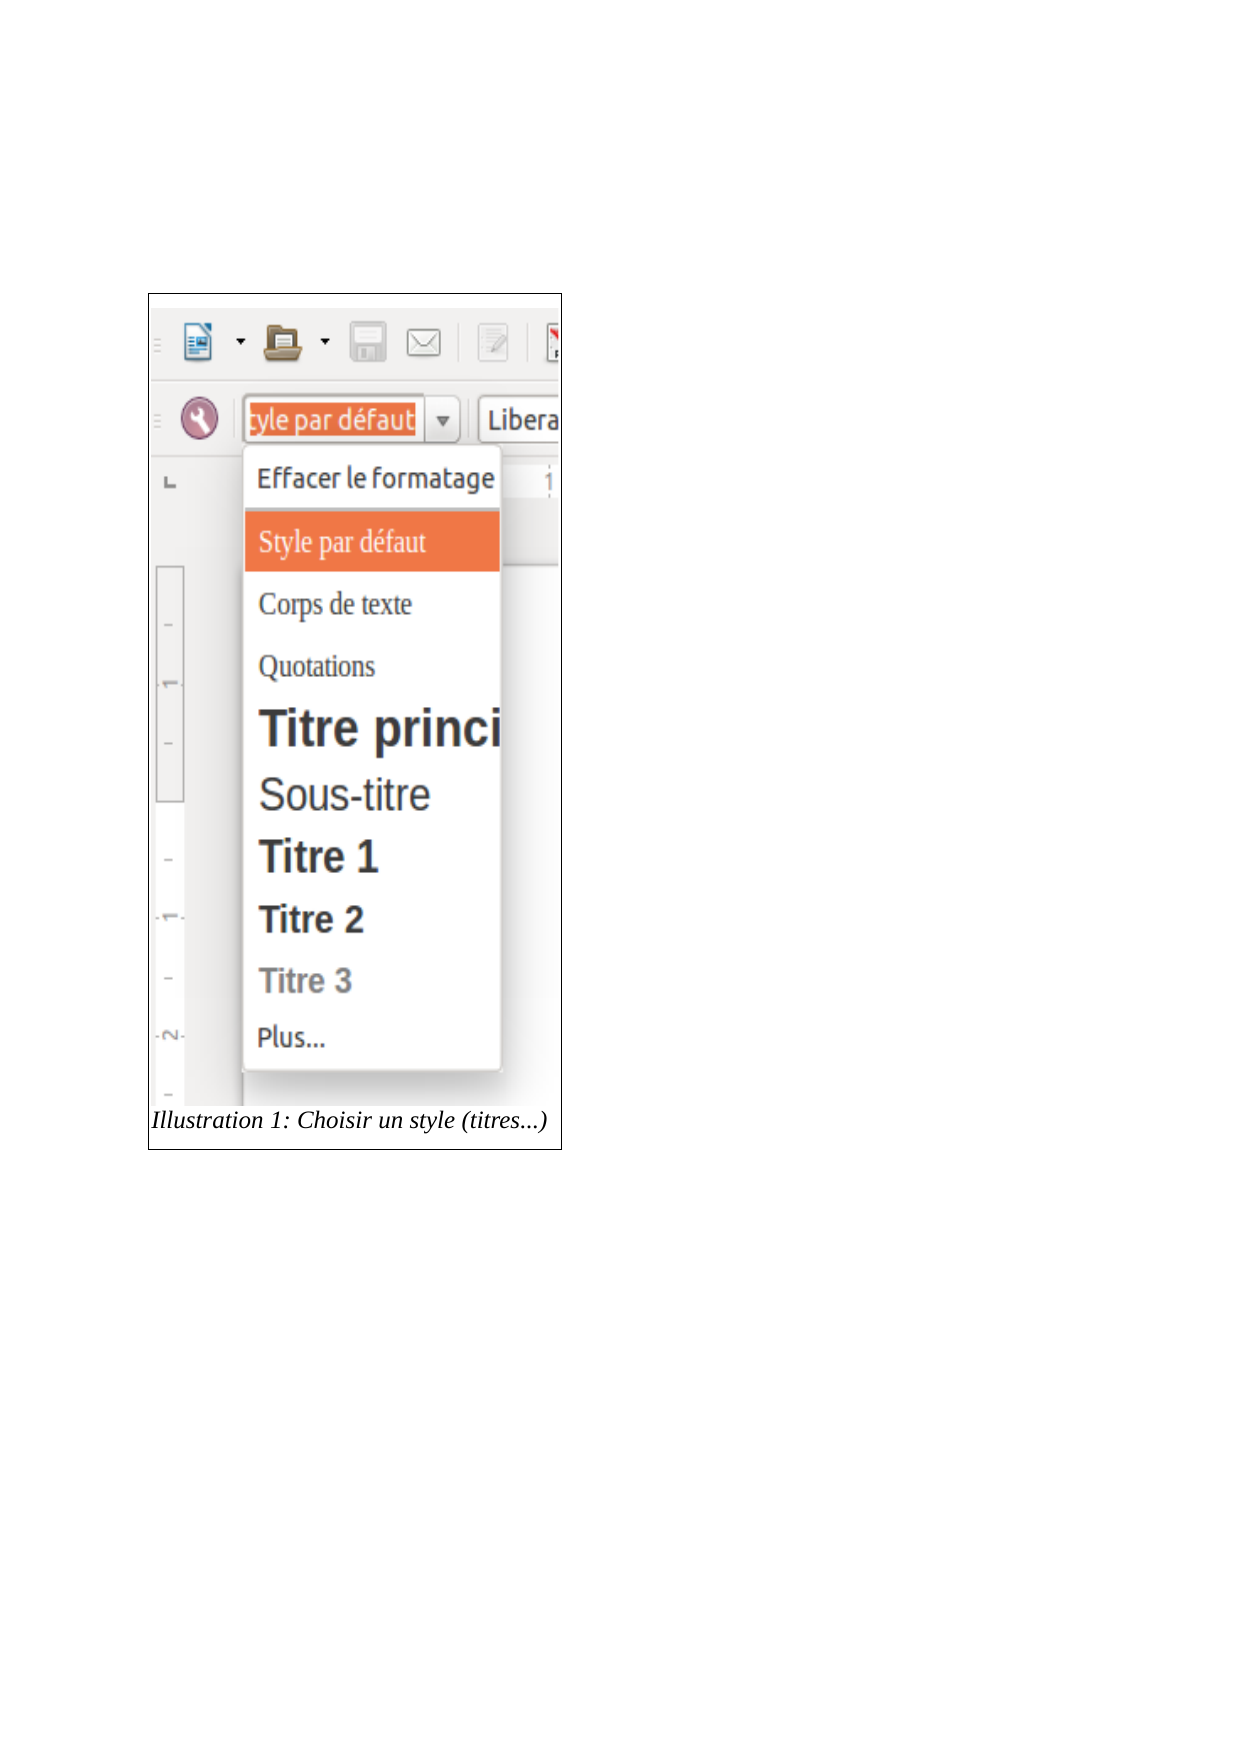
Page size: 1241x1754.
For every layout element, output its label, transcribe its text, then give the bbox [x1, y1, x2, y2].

text Illustration 1: Choisir un style (titres...) [151, 1106, 558, 1134]
picture [151, 308, 559, 1106]
